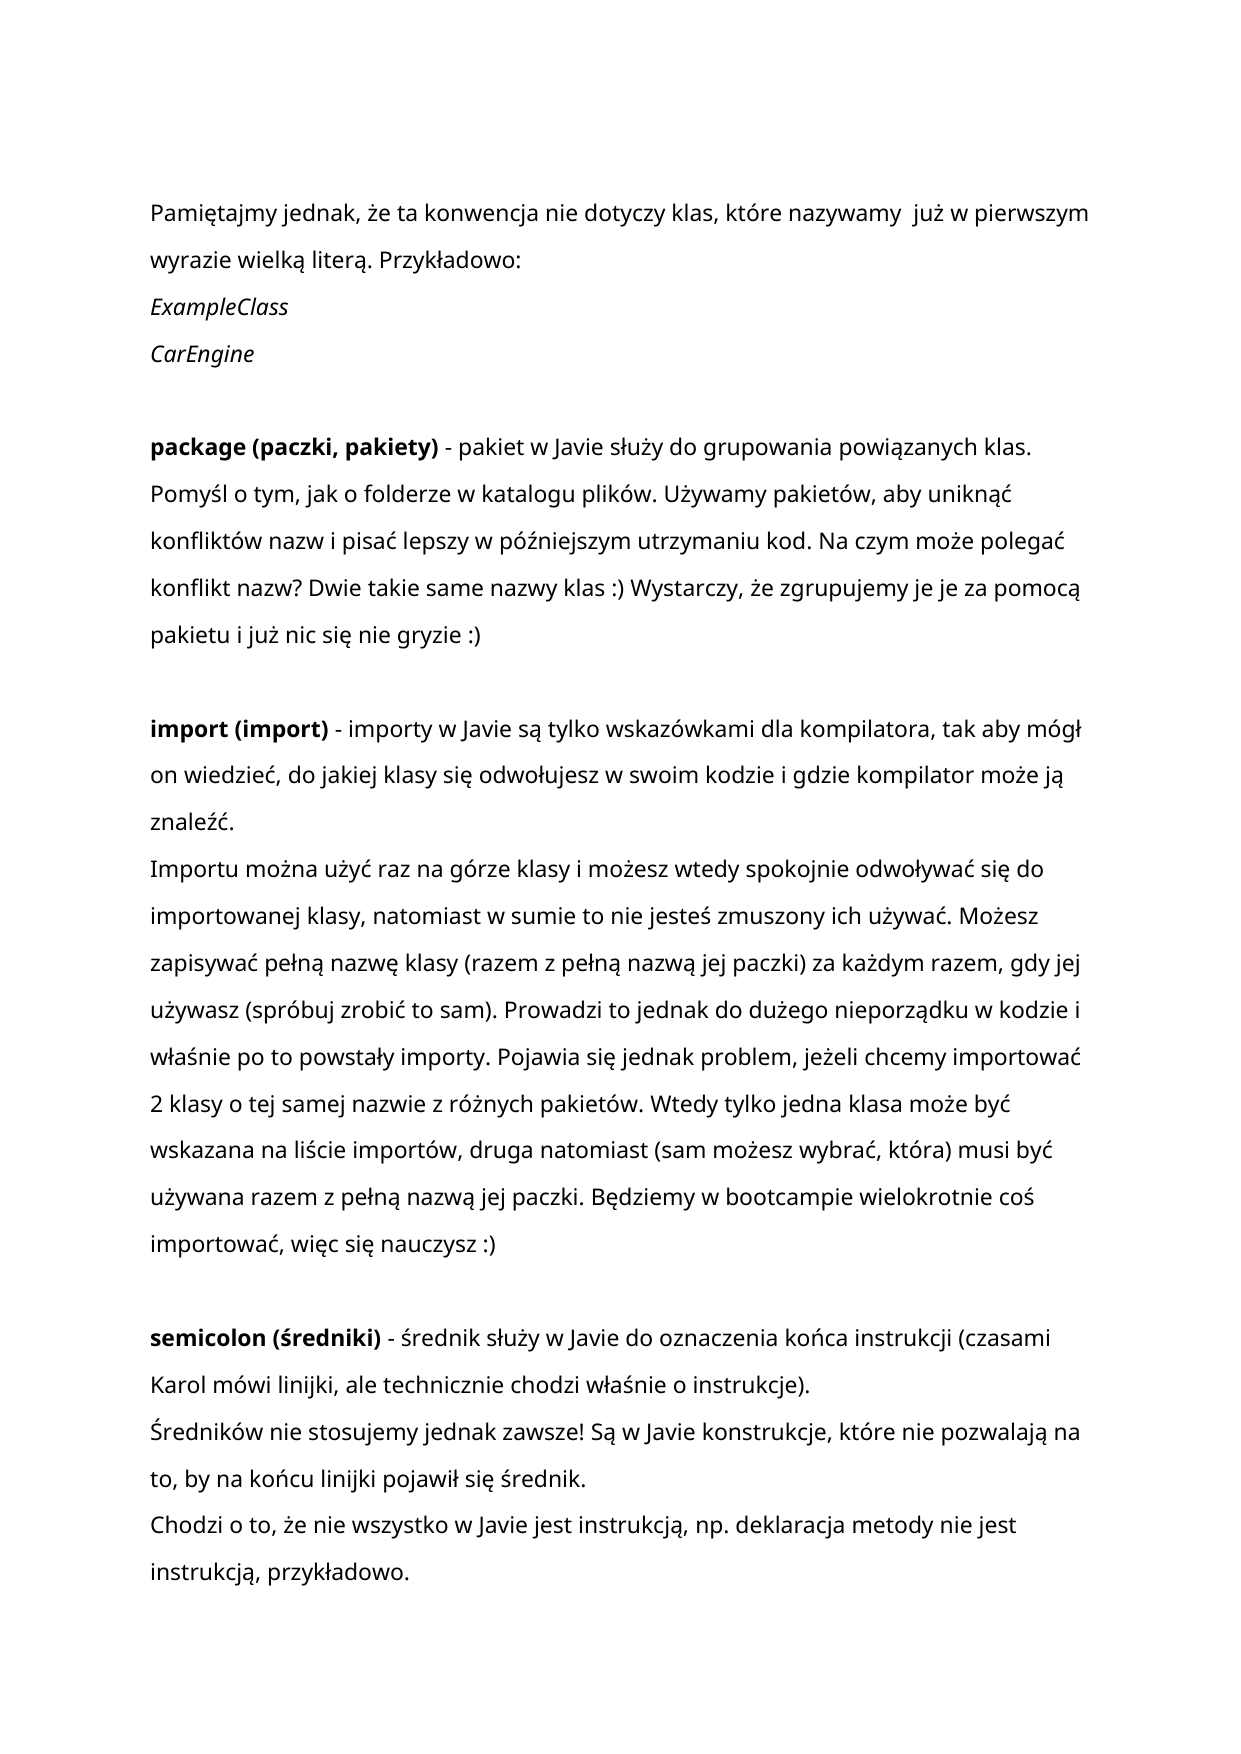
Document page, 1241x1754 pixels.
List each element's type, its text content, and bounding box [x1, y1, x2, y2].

text CarEngine [150, 337, 1090, 369]
text semicolon (średniki) - średnik służy w Javie do oznaczenia końca instrukcji (czasami Karol mówi linijki, ale technicznie chodzi właśnie o instrukcje). [150, 1322, 1090, 1400]
text import (import) - importy w Javie są tylko wskazówkami dla kompilatora, tak aby mógł on wiedzieć, do jakiej klasy się odwołujesz w swoim kodzie i gdzie kompilator może ją znaleźć. [150, 712, 1090, 837]
text Średników nie stosujemy jednak zawsze! Są w Javie konstrukcje, które nie pozwalają na to, by na końcu linijki pojawił się średnik. [150, 1416, 1090, 1494]
text package (paczki, pakiety) - pakiet w Javie służy do grupowania powiązanych klas. Pomyśl o tym, jak o folderze w katalogu plików. Używamy pakietów, aby uniknąć konfliktów nazw i pisać lepszy w późniejszym utrzymaniu kod. Na czym może polegać konflikt nazw? Dwie takie same nazwy klas :) Wystarczy, że zgrupujemy je je za pomocą pakietu i już nic się nie gryzie :) [150, 431, 1090, 650]
text Chodzi o to, że nie wszystko w Javie jest instrukcją, np. deklaracja metody nie jest instrukcją, przykładowo. [150, 1509, 1090, 1587]
text Importu można użyć raz na górze klasy i możesz wtedy spokojnie odwoływać się do importowanej klasy, natomiast w sumie to nie jesteś zmuszony ich używać. Możesz zapisywać pełną nazwę klasy (razem z pełną nazwą jej paczki) za każdym razem, gdy jej używasz (spróbuj zrobić to sam). Prowadzi to jednak do dużego nieporządku w kodzie i właśnie po to powstały importy. Pojawia się jednak problem, jeżeli chcemy importować 2 klasy o tej samej nazwie z różnych pakietów. Wtedy tylko jedna klasa może być wskazana na liście importów, druga natomiast (sam możesz wybrać, która) musi być używana razem z pełną nazwą jej paczki. Będziemy w bootcampie wielokrotnie coś importować, więc się nauczysz :) [150, 853, 1090, 1259]
text Pamiętajmy jednak, że ta konwencja nie dotyczy klas, które nazywamy już w pierwszym wyrazie wielką literą. Przykładowo: [150, 197, 1090, 275]
text ExampleClass [150, 291, 1090, 322]
